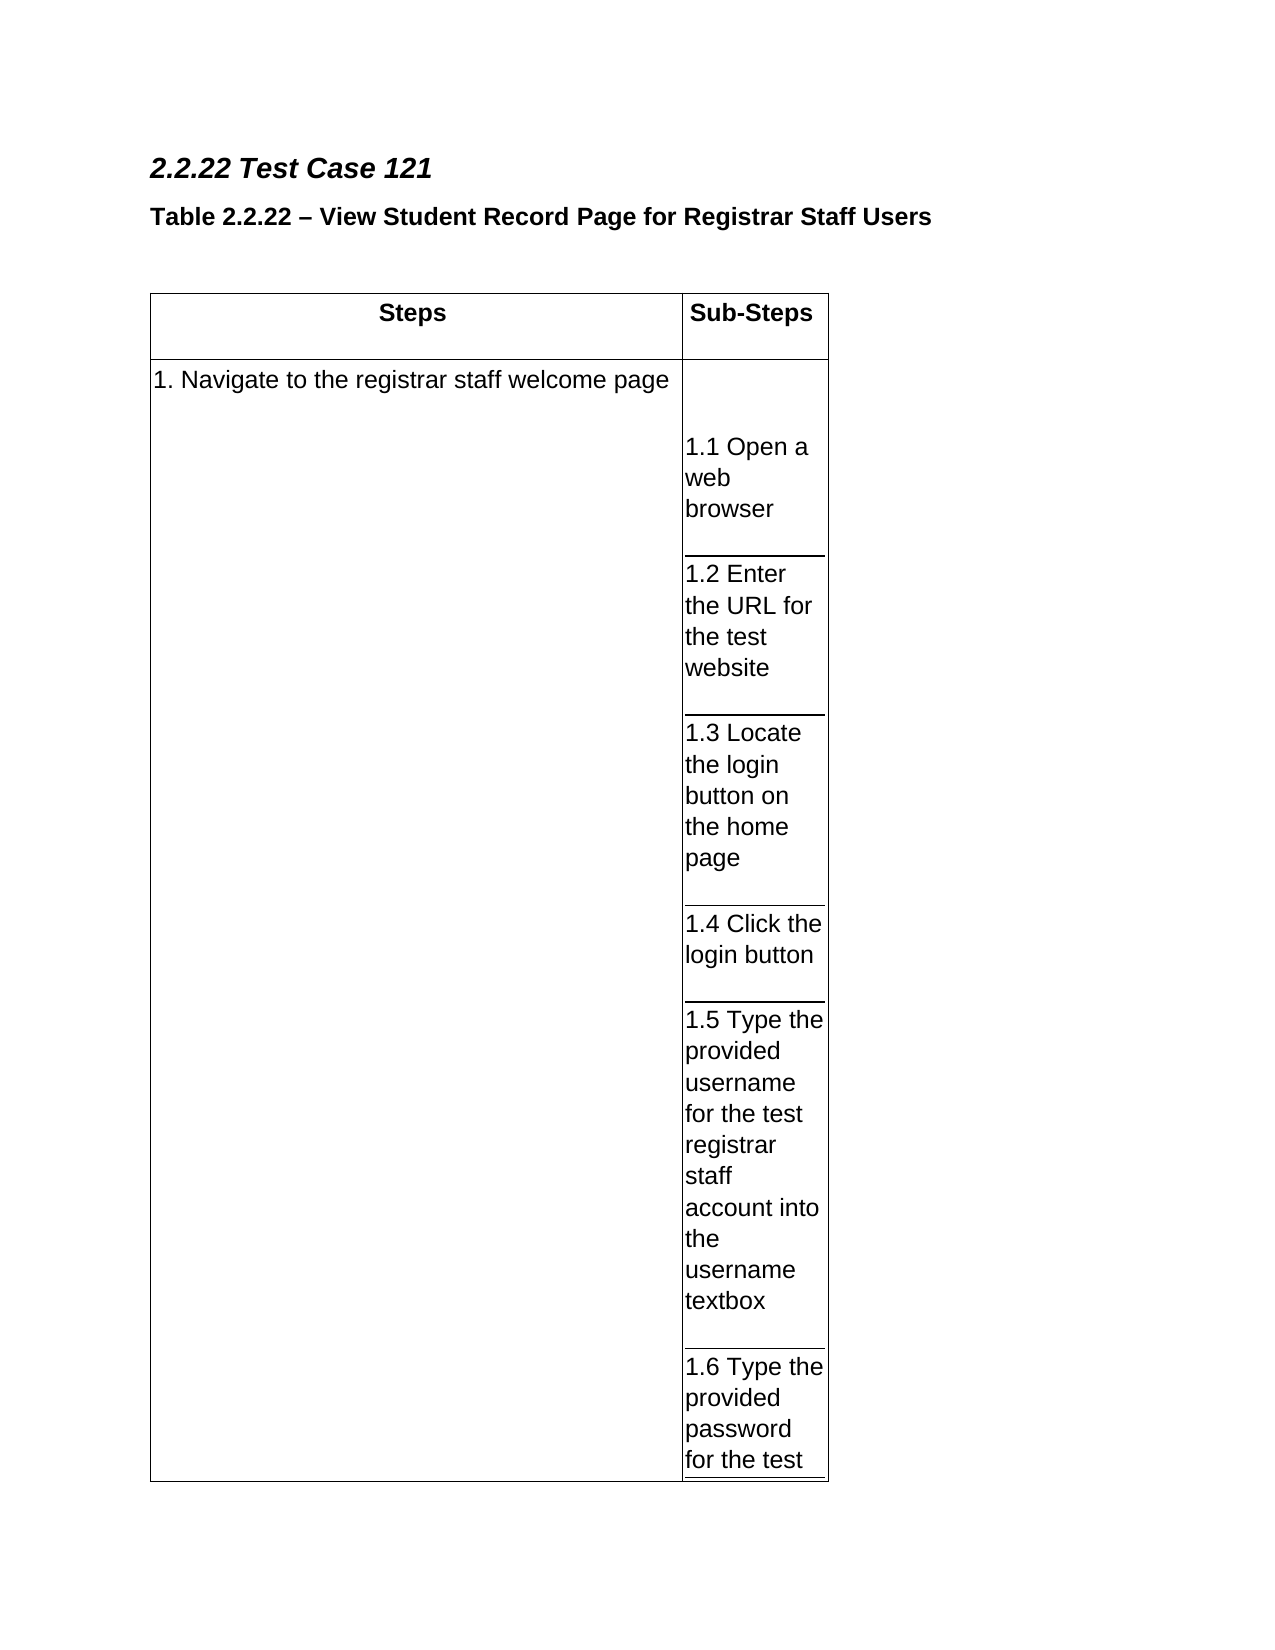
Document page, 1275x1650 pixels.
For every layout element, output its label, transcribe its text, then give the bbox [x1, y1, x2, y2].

table_cell 1. Navigate to the registrar staff welcome page [151, 360, 682, 1481]
table_cell 1.5 Type the provided username for the test registrar staff account into the username textbox [685, 1003, 825, 1347]
table_cell 1.2 Enter the URL for the test website [685, 557, 825, 714]
text Table 2.2.22 – View Student Record Page for Registrar Staff Users [150, 199, 1125, 230]
table_cell 1.4 Click the login button [685, 906, 825, 1001]
table_cell 1.6 Type the provided password for the test [685, 1349, 825, 1477]
table_cell 1.3 Locate the login button on the home page [685, 716, 825, 904]
table_header Sub-Steps [683, 294, 828, 359]
table_cell [683, 360, 828, 1481]
table_header Steps [151, 294, 682, 359]
table_header 1.1 Open a web browser [685, 429, 825, 555]
text 2.2.22 Test Case 121 [150, 150, 1125, 184]
